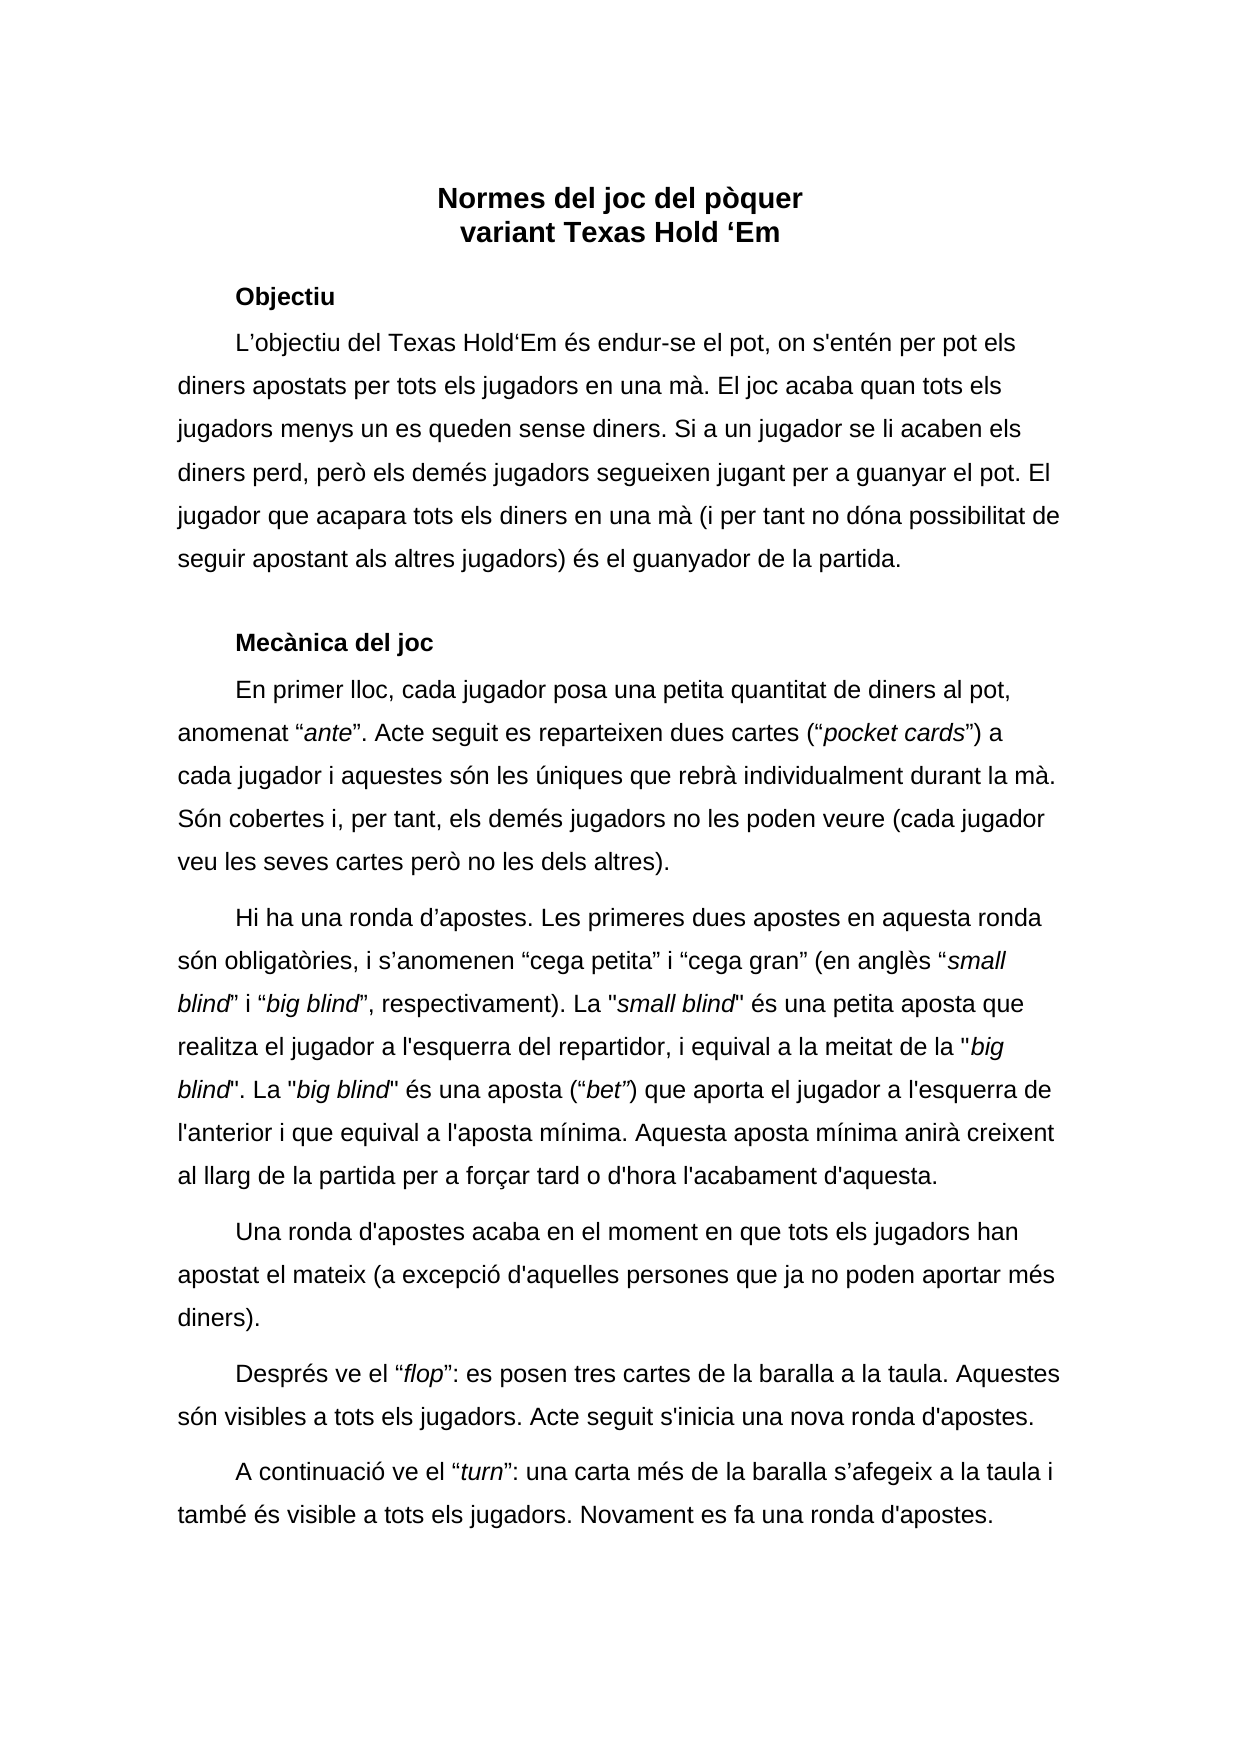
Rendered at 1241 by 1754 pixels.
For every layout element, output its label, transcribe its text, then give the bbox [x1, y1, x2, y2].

text Objectiu [177, 282, 1063, 311]
text Després ve el “flop”: es posen tres cartes de la baralla a la taula. Aquestes són visibles a tots els jugadors. Acte seguit s'inicia una nova ronda d'apostes. [177, 1359, 1063, 1431]
text Una ronda d'apostes acaba en el moment en que tots els jugadors han apostat el mateix (a excepció d'aquelles persones que ja no poden aportar més diners). [177, 1217, 1063, 1332]
text Normes del joc del pòquer [177, 181, 1063, 215]
text variant Texas Hold ‘Em [177, 215, 1063, 248]
text Mecànica del joc [177, 628, 1063, 657]
text L’objectiu del Texas Hold‘Em és endur-se el pot, on s'entén per pot els diners apostats per tots els jugadors en una mà. El joc acaba quan tots els jugadors menys un es queden sense diners. Si a un jugador se li acaben els diners perd, però els demés jugadors segueixen jugant per a guanyar el pot. El jugador que acapara tots els diners en una mà (i per tant no dóna possibilitat de seguir apostant als altres jugadors) és el guanyador de la partida. [177, 328, 1063, 573]
text En primer lloc, cada jugador posa una petita quantitat de diners al pot, anomenat “ante”. Acte seguit es reparteixen dues cartes (“pocket cards”) a cada jugador i aquestes són les úniques que rebrà individualment durant la mà. Són cobertes i, per tant, els demés jugadors no les poden veure (cada jugador veu les seves cartes però no les dels altres). [177, 674, 1063, 876]
text A continuació ve el “turn”: una carta més de la baralla s’afegeix a la taula i també és visible a tots els jugadors. Novament es fa una ronda d'apostes. [177, 1457, 1063, 1529]
text Hi ha una ronda d’apostes. Les primeres dues apostes en aquesta ronda són obligatòries, i s’anomenen “cega petita” i “cega gran” (en anglès “small blind” i “big blind”, respectivament). La "small blind" és una petita aposta que realitza el jugador a l'esquerra del repartidor, i equival a la meitat de la "big blind". La "big blind" és una aposta (“bet”) que aporta el jugador a l'esquerra de l'anterior i que equival a l'aposta mínima. Aquesta aposta mínima anirà creixent al llarg de la partida per a forçar tard o d'hora l'acabament d'aquesta. [177, 903, 1063, 1190]
